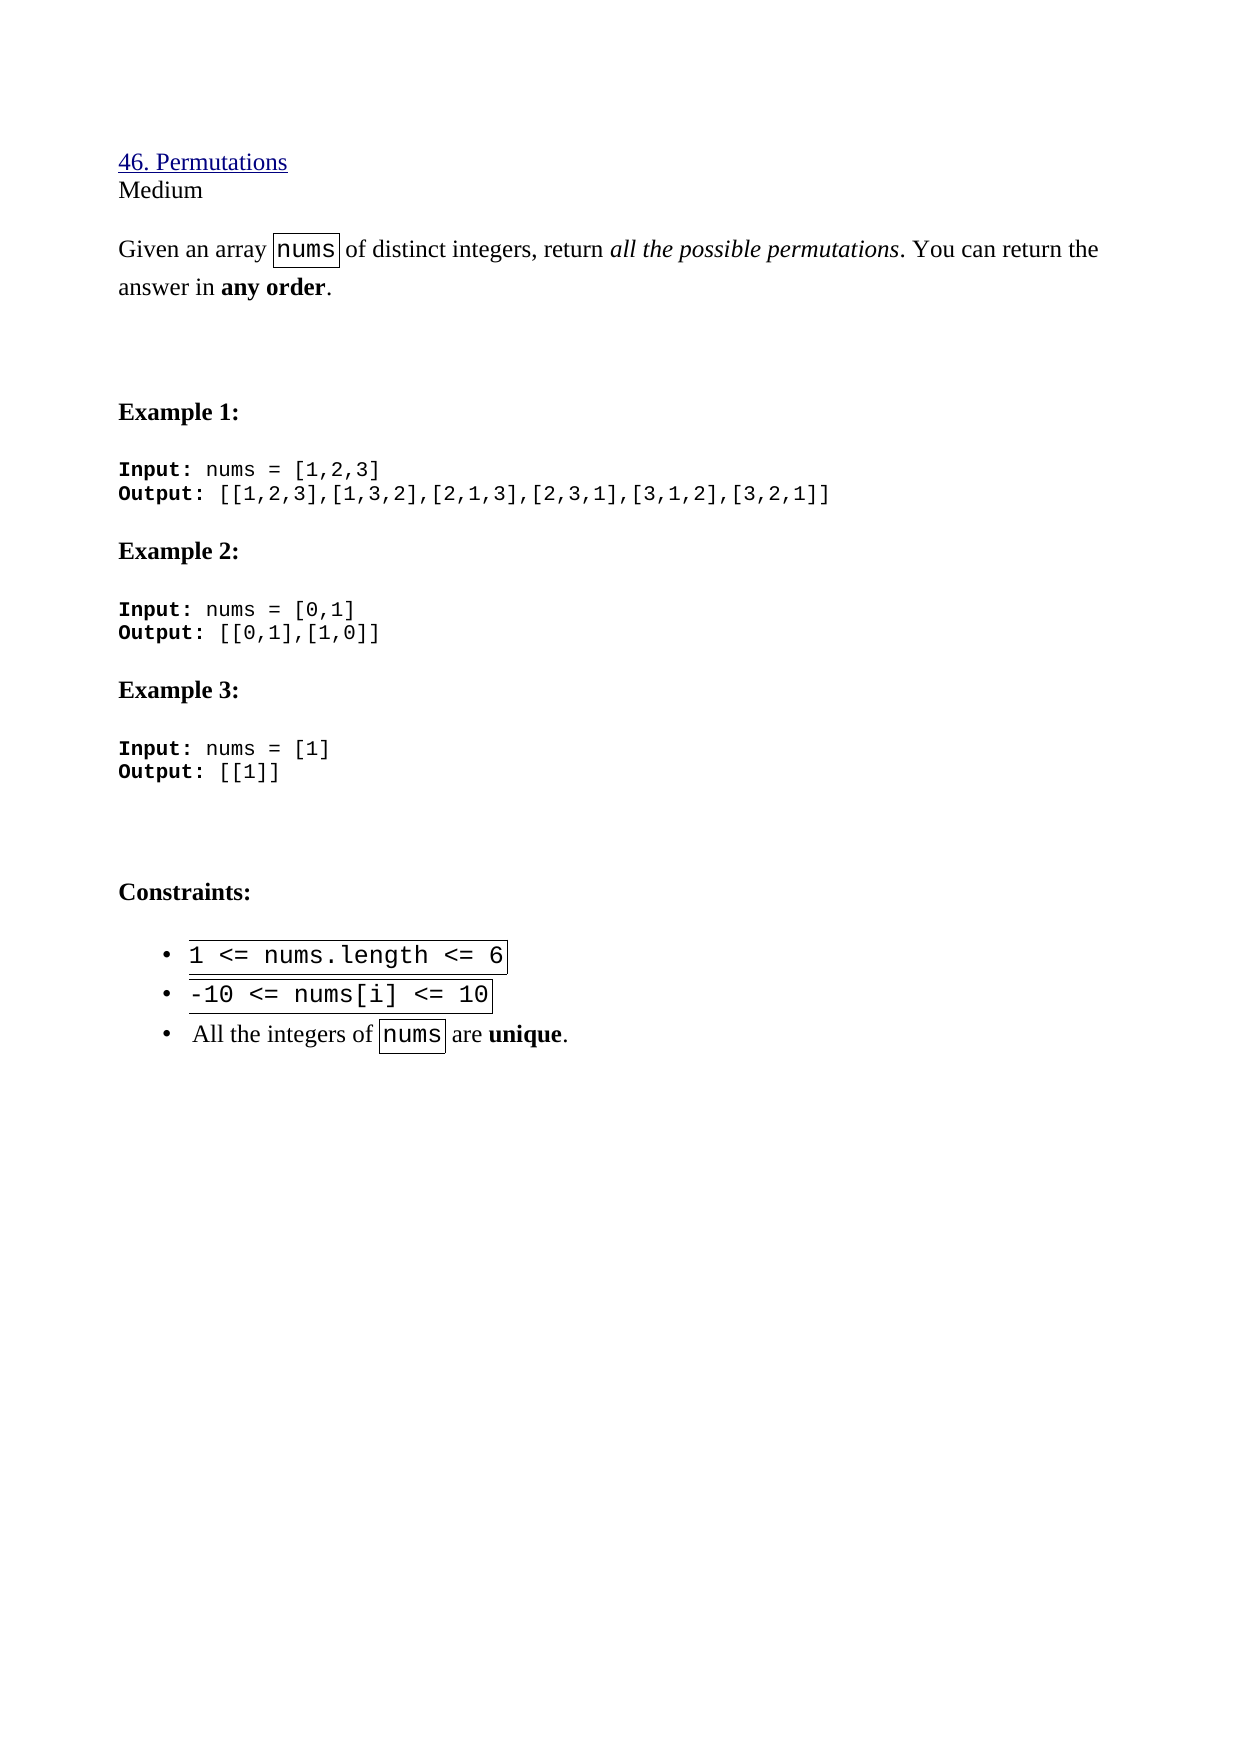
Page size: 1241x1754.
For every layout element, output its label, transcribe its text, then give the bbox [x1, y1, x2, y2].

list -10 <= nums[i] <= 10 [162, 979, 492, 1013]
text Input: nums = [1] [118, 738, 1122, 761]
list are unique. [446, 1018, 1122, 1053]
text Example 3: [118, 675, 1122, 704]
list [493, 979, 1122, 1013]
list 1 <= nums.length <= 6 [162, 939, 507, 974]
text Output: [[0,1],[1,0]] [118, 622, 1122, 646]
text Input: nums = [0,1] [118, 598, 1122, 622]
text 46. Permutations [118, 147, 1122, 176]
text Output: [[1]] [118, 761, 1122, 785]
text Output: [[1,2,3],[1,3,2],[2,1,3],[2,3,1],[3,1,2],[3,2,1]] [118, 483, 1122, 507]
text Example 1: [118, 397, 1122, 426]
list [508, 939, 1122, 974]
text Input: nums = [1,2,3] [118, 459, 1122, 483]
text Example 2: [118, 536, 1122, 565]
text Given an array nums of distinct integers, return all the possible permutations. You can return the answer in any order. [118, 233, 1122, 301]
text Medium [118, 176, 1122, 204]
list All the integers of nums [162, 1018, 445, 1053]
text Constraints: [118, 877, 1122, 906]
